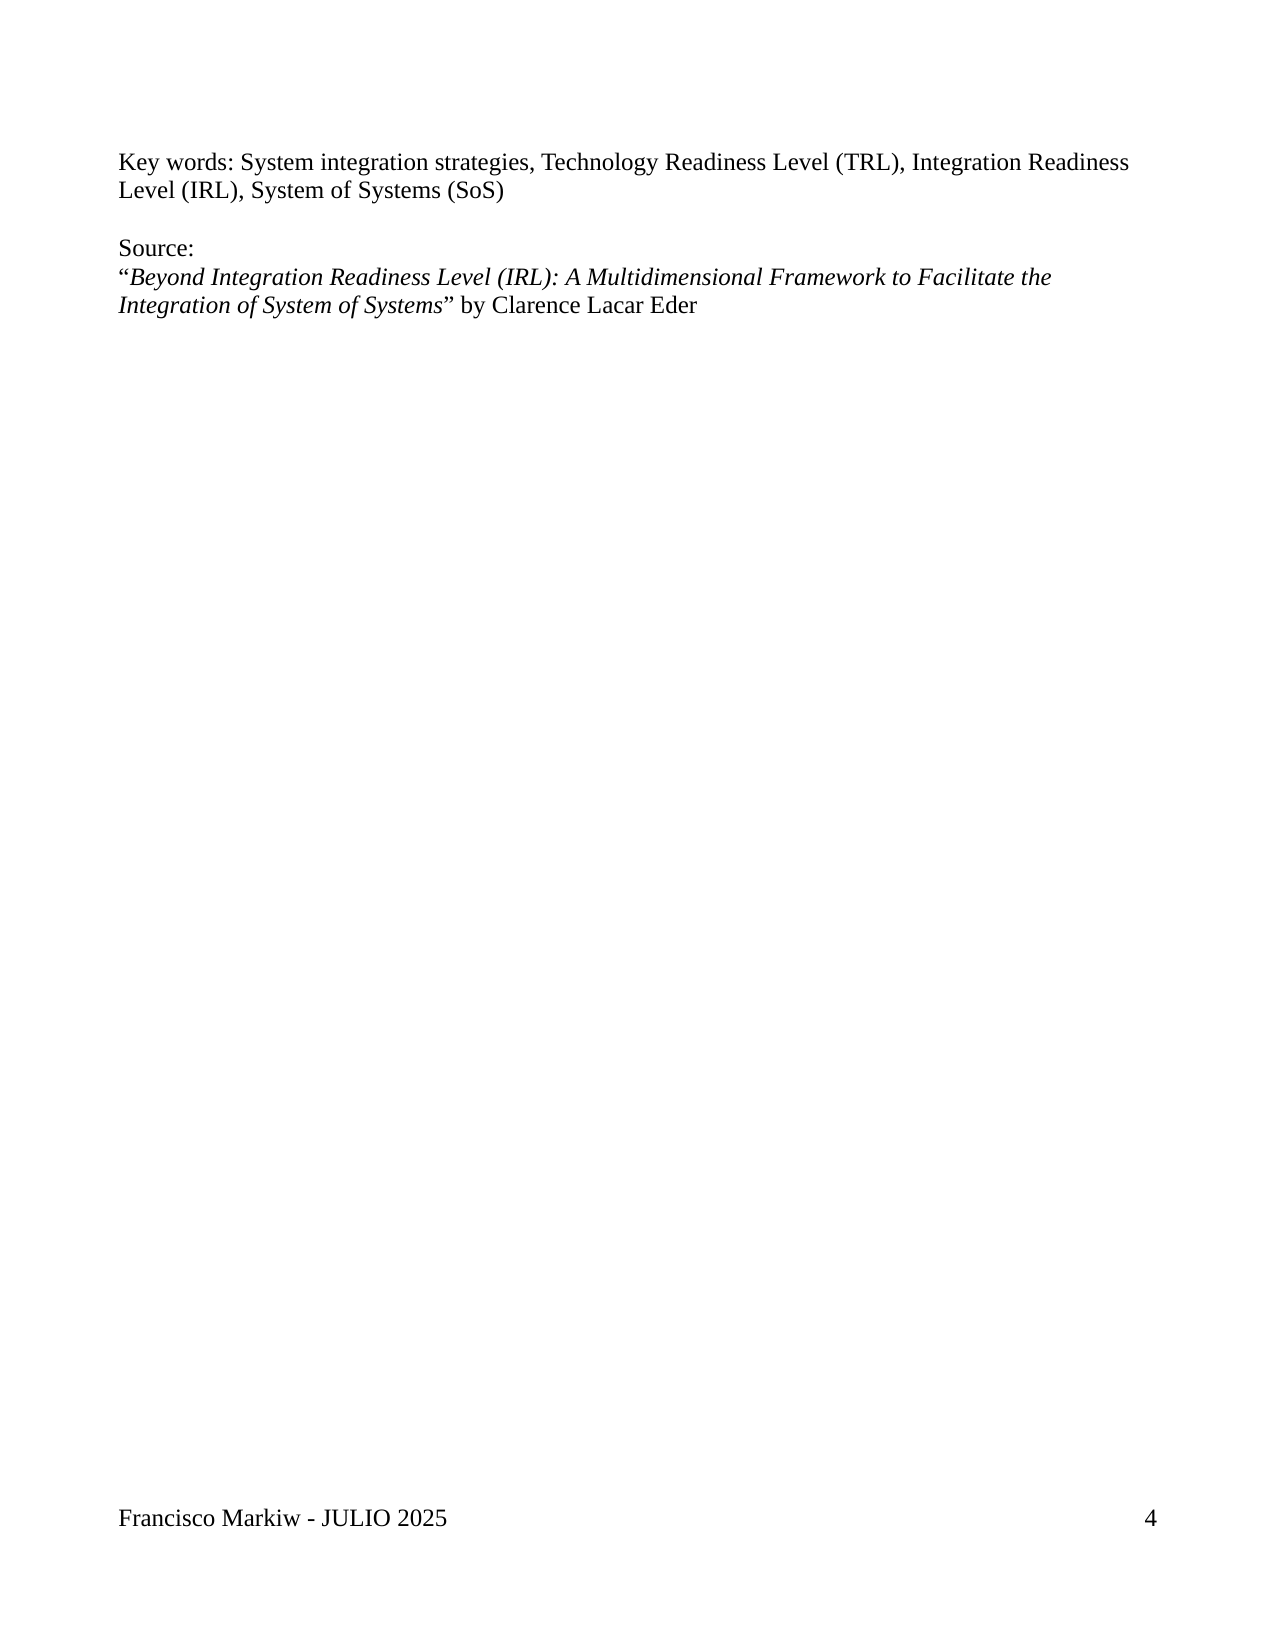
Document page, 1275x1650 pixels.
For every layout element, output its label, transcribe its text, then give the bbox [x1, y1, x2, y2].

text Key words: System integration strategies, Technology Readiness Level (TRL), Integration Readiness Level (IRL), System of Systems (SoS) [118, 147, 1157, 204]
text Source: [118, 233, 1157, 262]
text “Beyond Integration Readiness Level (IRL): A Multidimensional Framework to Facilitate the Integration of System of Systems” by Clarence Lacar Eder [118, 262, 1157, 319]
